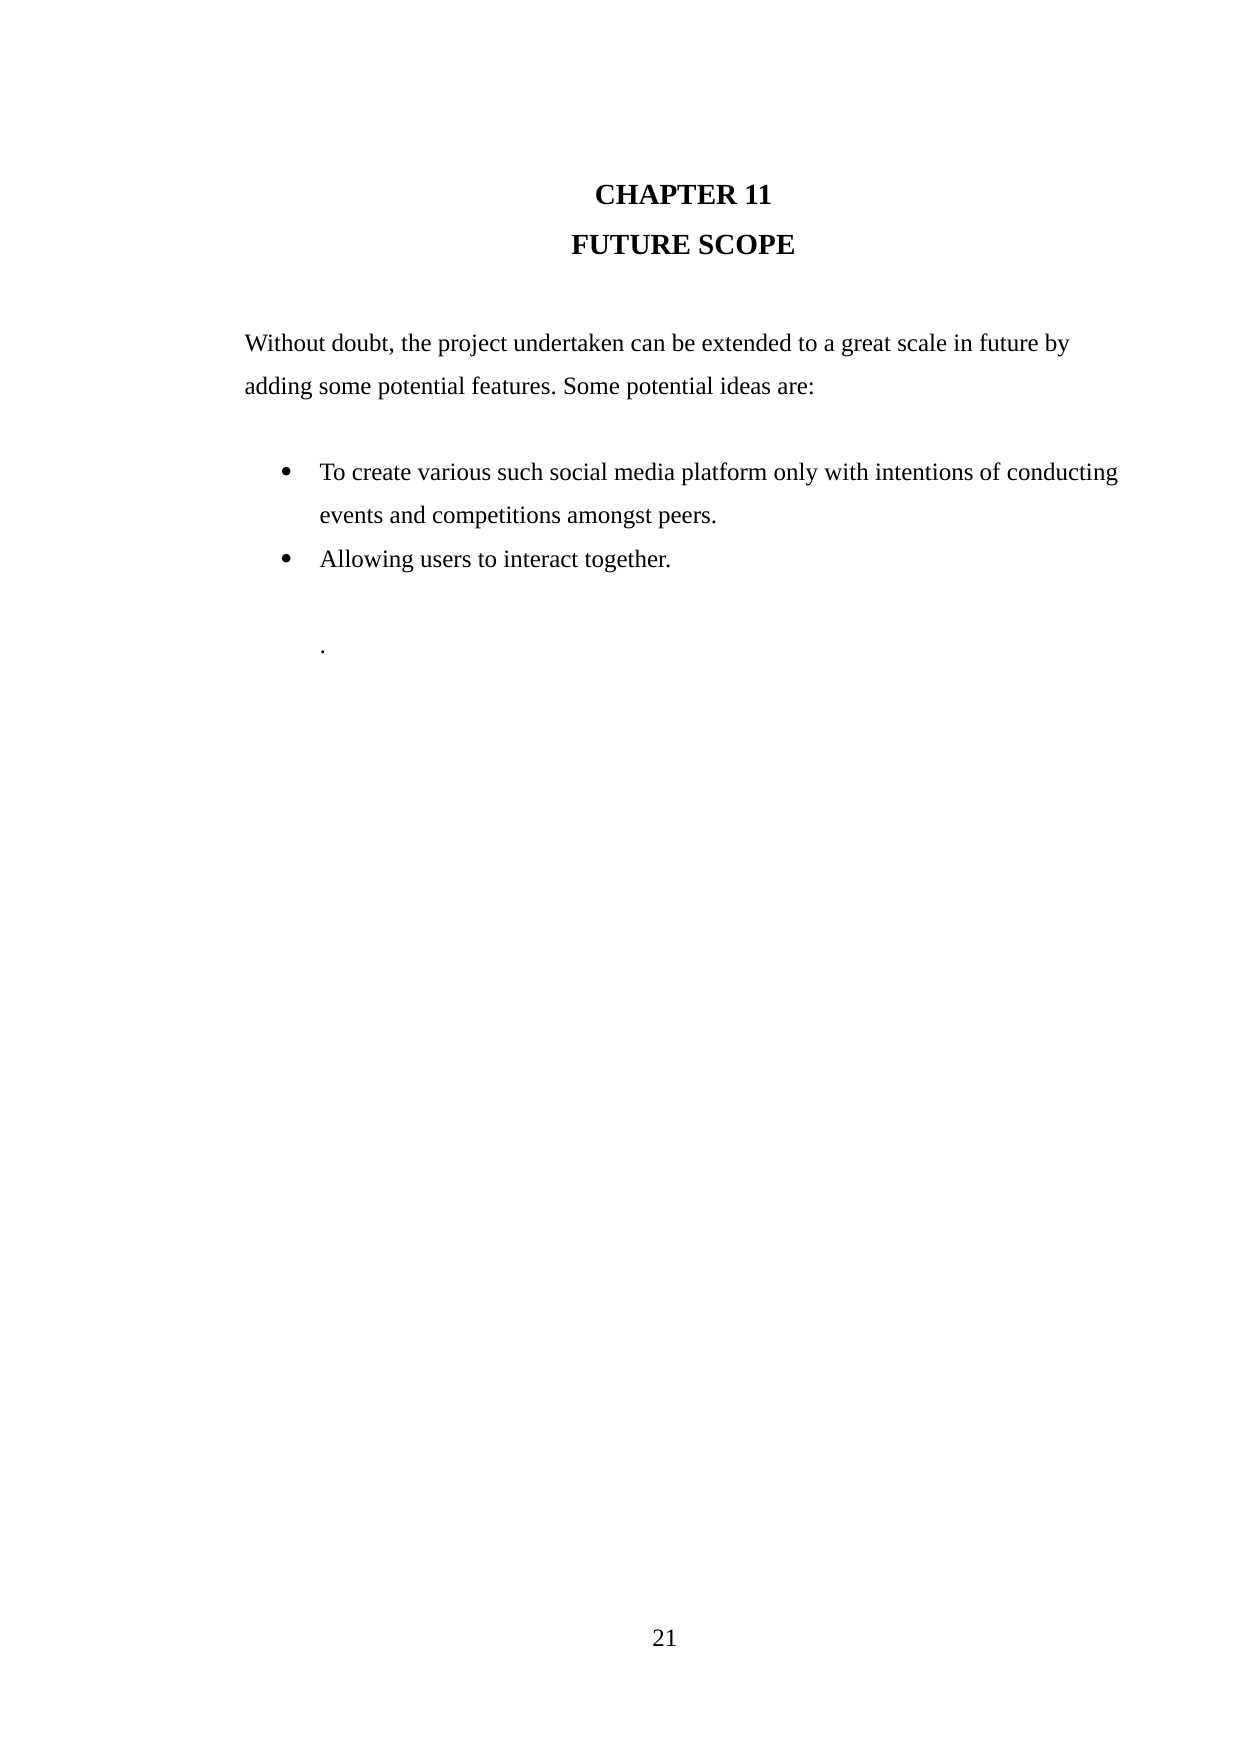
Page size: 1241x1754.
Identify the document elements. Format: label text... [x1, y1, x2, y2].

text Without doubt, the project undertaken can be extended to a great scale in future by adding some potential features. Some potential ideas are: [244, 328, 1122, 400]
text CHAPTER 11 [244, 177, 1122, 211]
list . [319, 630, 1122, 659]
text FUTURE SCOPE [244, 227, 1122, 261]
list To create various such social media platform only with intentions of conducting events and competitions amongst peers. [282, 457, 1122, 529]
list Allowing users to interact together. [282, 544, 1122, 572]
